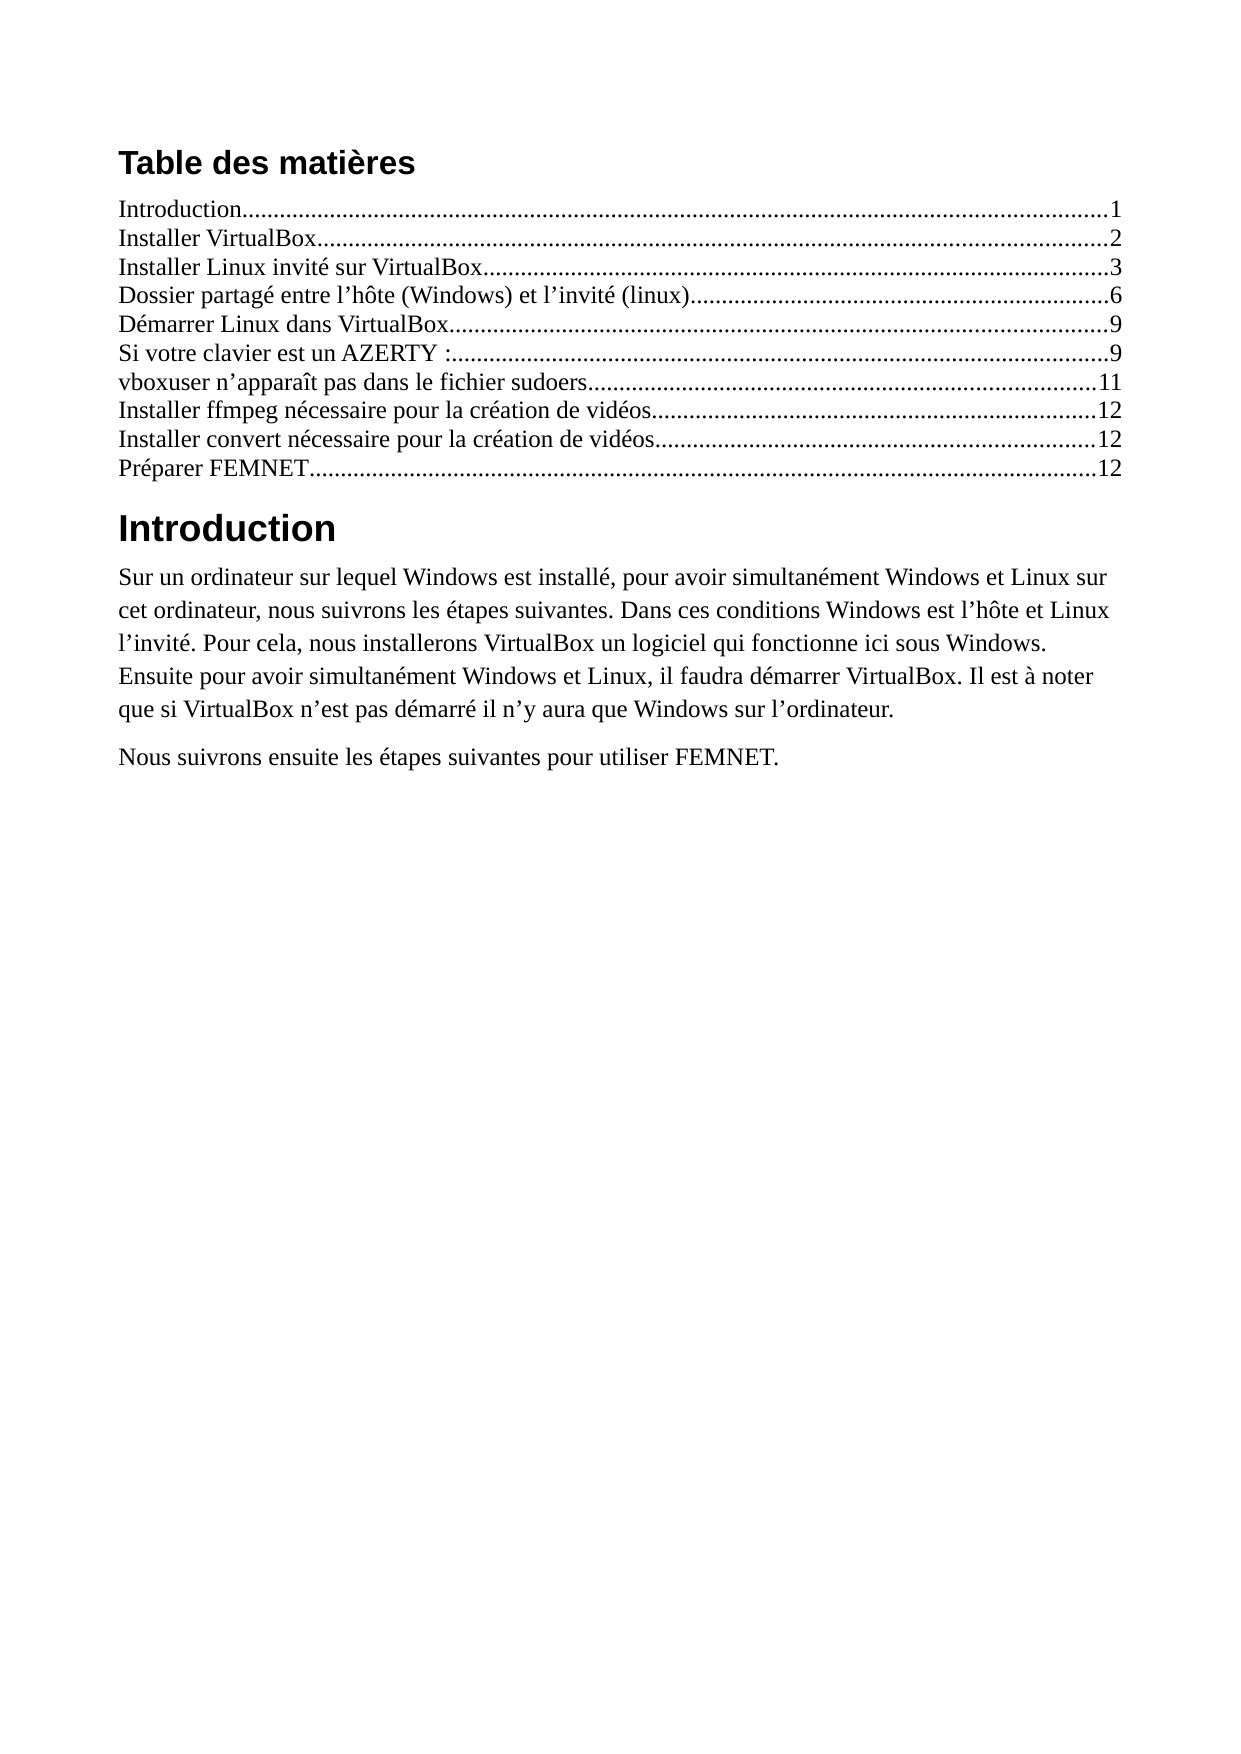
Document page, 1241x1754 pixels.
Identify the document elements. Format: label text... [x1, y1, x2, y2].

text Installer VirtualBox 2 [118, 223, 1122, 252]
text Démarrer Linux dans VirtualBox 9 [118, 309, 1122, 338]
text Introduction 1 [118, 194, 1122, 223]
subtitle Introduction [118, 507, 1122, 550]
subtitle Table des matières [118, 143, 1122, 182]
text Dossier partagé entre l’hôte (Windows) et l’invité (linux) 6 [118, 280, 1122, 309]
text Sur un ordinateur sur lequel Windows est installé, pour avoir simultanément Windows et Linux sur cet ordinateur, nous suivrons les étapes suivantes. Dans ces conditions Windows est l’hôte et Linux l’invité. Pour cela, nous installerons VirtualBox un logiciel qui fonctionne ici sous Windows. Ensuite pour avoir simultanément Windows et Linux, il faudra démarrer VirtualBox. Il est à noter que si VirtualBox n’est pas démarré il n’y aura que Windows sur l’ordinateur. [118, 562, 1122, 723]
text Installer ffmpeg nécessaire pour la création de vidéos 12 [118, 395, 1122, 424]
text vboxuser n’apparaît pas dans le fichier sudoers 11 [118, 367, 1122, 395]
text Installer convert nécessaire pour la création de vidéos 12 [118, 424, 1122, 453]
text Nous suivrons ensuite les étapes suivantes pour utiliser FEMNET. [118, 742, 1122, 771]
text Installer Linux invité sur VirtualBox 3 [118, 252, 1122, 280]
text Préparer FEMNET 12 [118, 453, 1122, 482]
text Si votre clavier est un AZERTY : 9 [118, 338, 1122, 367]
